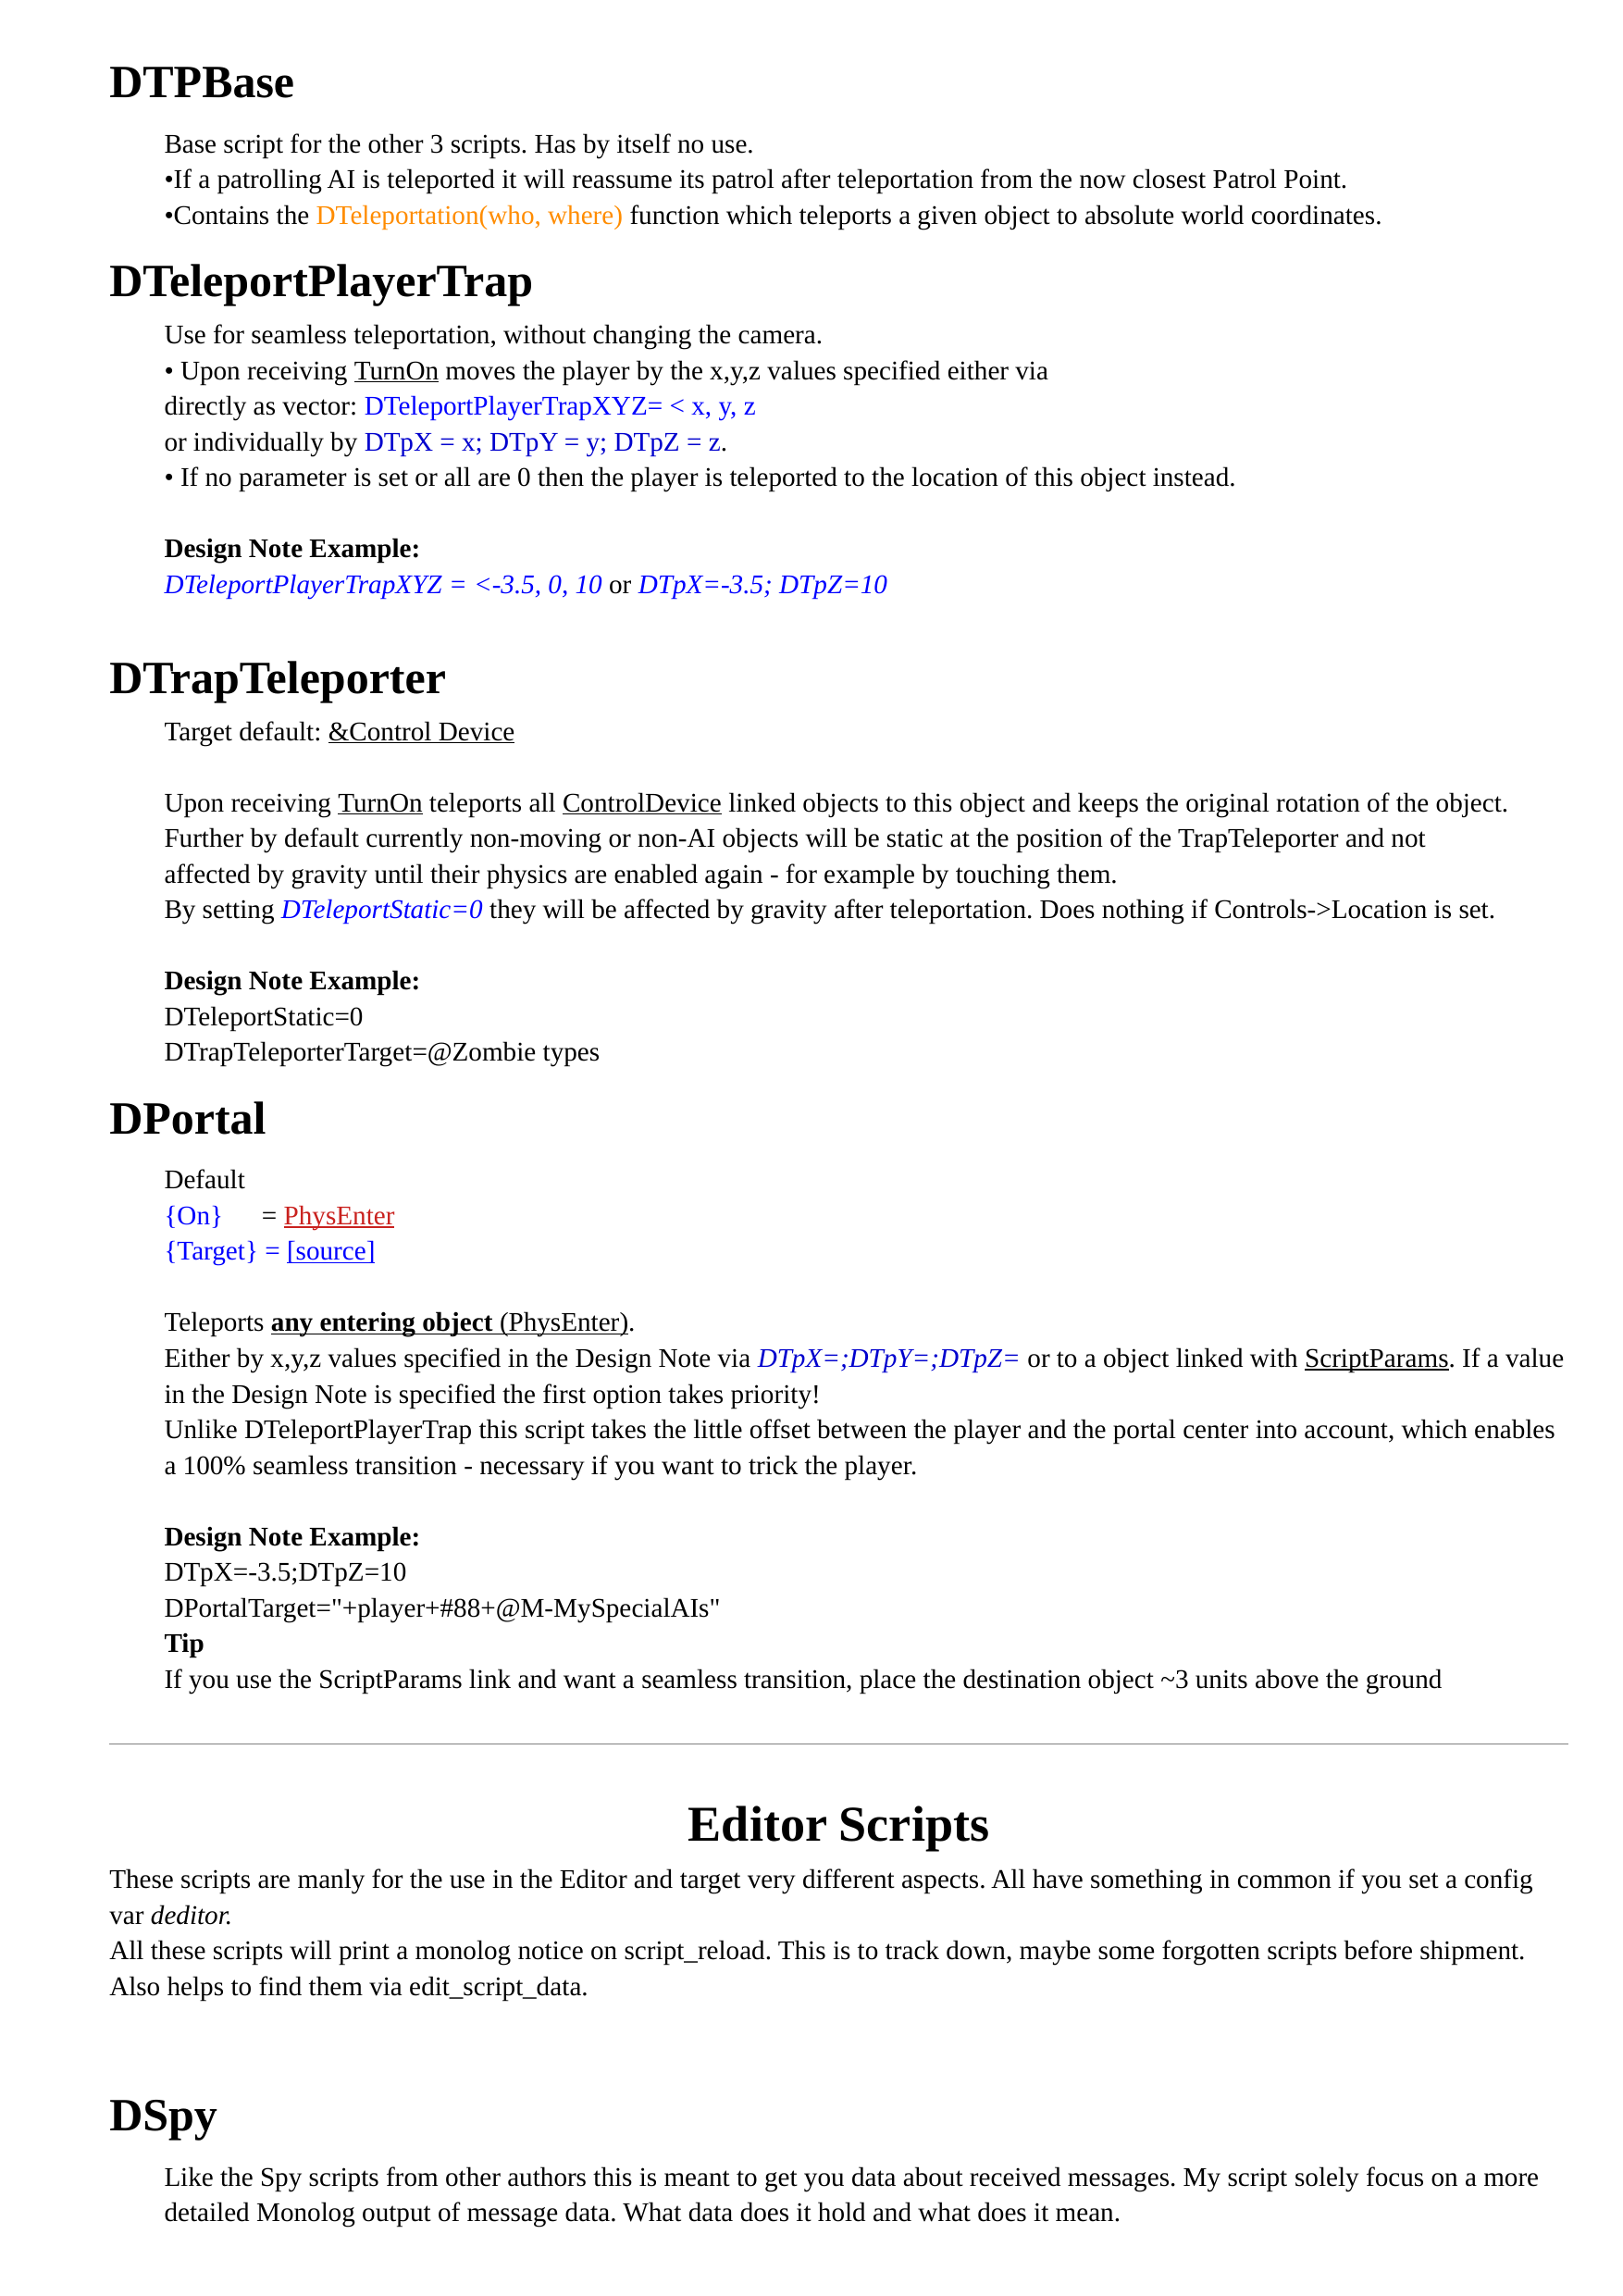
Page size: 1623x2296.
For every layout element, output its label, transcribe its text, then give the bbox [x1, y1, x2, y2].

subtitle DTrapTeleporter [109, 651, 1568, 703]
subtitle Editor Scripts [109, 1794, 1568, 1852]
text Use for seamless teleportation, without changing the camera. [164, 318, 1514, 350]
subtitle DTeleportPlayerTrap [109, 254, 1568, 307]
text • Upon receiving TurnOn moves the player by the x,y,z values specified either via [164, 354, 1514, 385]
text Target default: &Control Device Upon receiving TurnOn teleports all ControlDevice linked objects to this object and keeps the original rotation of the object. Further by default currently non-moving or non-AI objects will be static at the position of the TrapTeleporter and not affected by gravity until their physics are enabled again - for example by touching them. By setting DTeleportStatic=0 they will be affected by gravity after teleportation. Does nothing if Controls->Location is set. Design Note Example: DTeleportStatic=0 DTrapTeleporterTarget=@Zombie types [164, 715, 1514, 1067]
text Base script for the other 3 scripts. Has by itself no use. •If a patrolling AI is teleported it will reassume its patrol after teleportation from the now closest Patrol Point. •Contains the DTeleportation(who, where) function which teleports a given object to absolute world coordinates. [164, 128, 1514, 230]
subtitle DSpy [109, 2088, 1568, 2141]
text Default {On} = PhysEnter {Target} = [source] Teleports any entering object (PhysEnter). Either by x,y,z values specified in the Design Note via DTpX=;DTpY=;DTpZ= or to a object linked with ScriptParams. If a value in the Design Note is specified the first option takes priority! Unlike DTeleportPlayerTrap this script takes the little offset between the player and the portal center into account, which enables a 100% seamless transition - necessary if you want to trick the player. Design Note Example: DTpX=-3.5;DTpZ=10 DPortalTarget="+player+#88+@M-MySpecialAIs" Tip If you use the ScriptParams link and want a seamless transition, place the destination object ~3 units above the ground [164, 1163, 1568, 1694]
subtitle DTPBase [109, 55, 1568, 108]
text Like the Spy scripts from other authors this is meant to get you data about received messages. My script solely focus on a more detailed Monolog output of message data. What data does it hold and what does it mean. [164, 2161, 1568, 2228]
text directly as vector: DTeleportPlayerTrapXYZ= < x, y, z or individually by DTpX = x; DTpY = y; DTpZ = z. • If no parameter is set or all are 0 then the player is teleported to the location of this object instead. Design Note Example: DTeleportPlayerTrapXYZ = <-3.5, 0, 10 or DTpX=-3.5; DTpZ=10 [164, 390, 1514, 599]
text These scripts are manly for the use in the Editor and target very different aspects. All have something in common if you set a config var deditor. All these scripts will print a monolog notice on script_reload. This is to track down, maybe some forgotten scripts before shipment. Also helps to find them via edit_script_data. [109, 1863, 1568, 2002]
subtitle DPortal [109, 1091, 1568, 1144]
